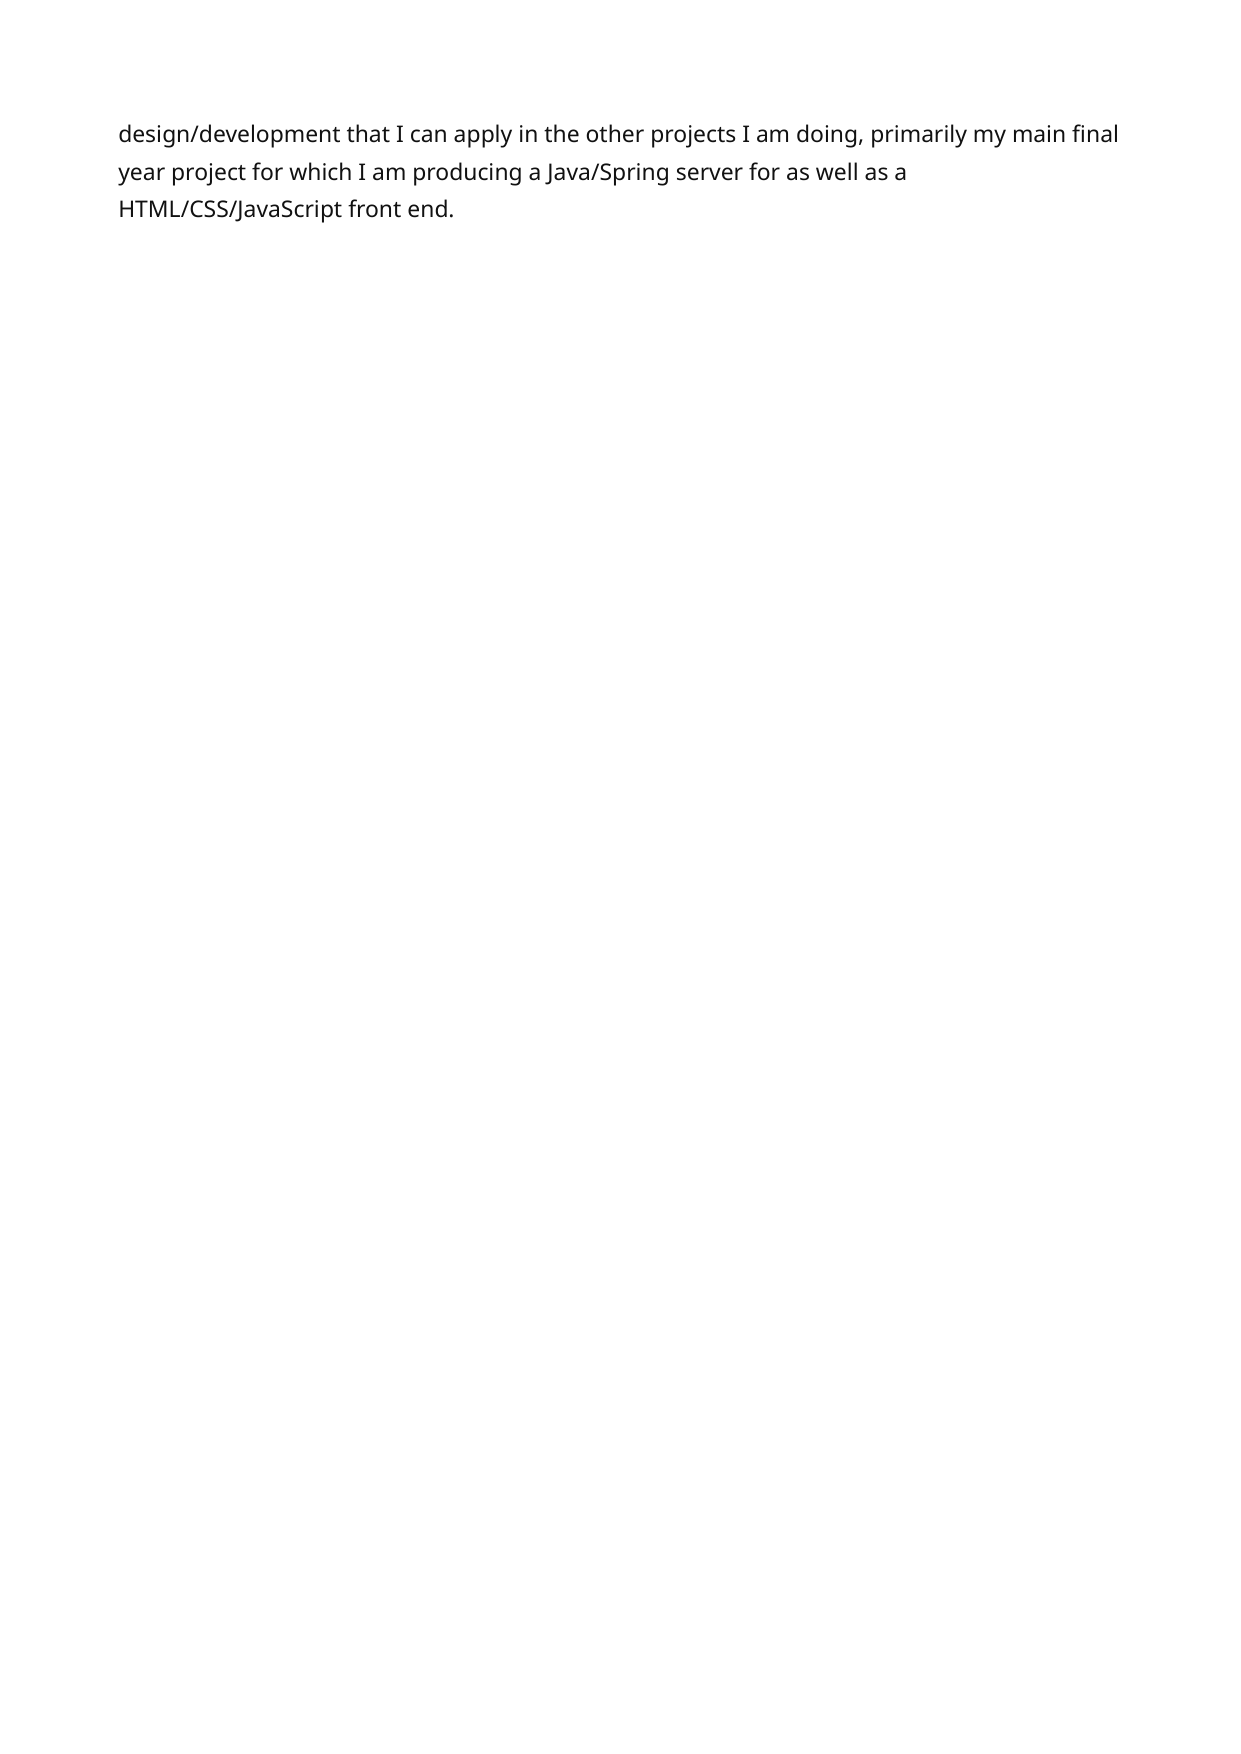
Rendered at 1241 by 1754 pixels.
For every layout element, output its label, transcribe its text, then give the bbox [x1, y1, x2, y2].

text design/development that I can apply in the other projects I am doing, primarily my main final year project for which I am producing a Java/Spring server for as well as a HTML/CSS/JavaScript front end. [118, 118, 1122, 224]
